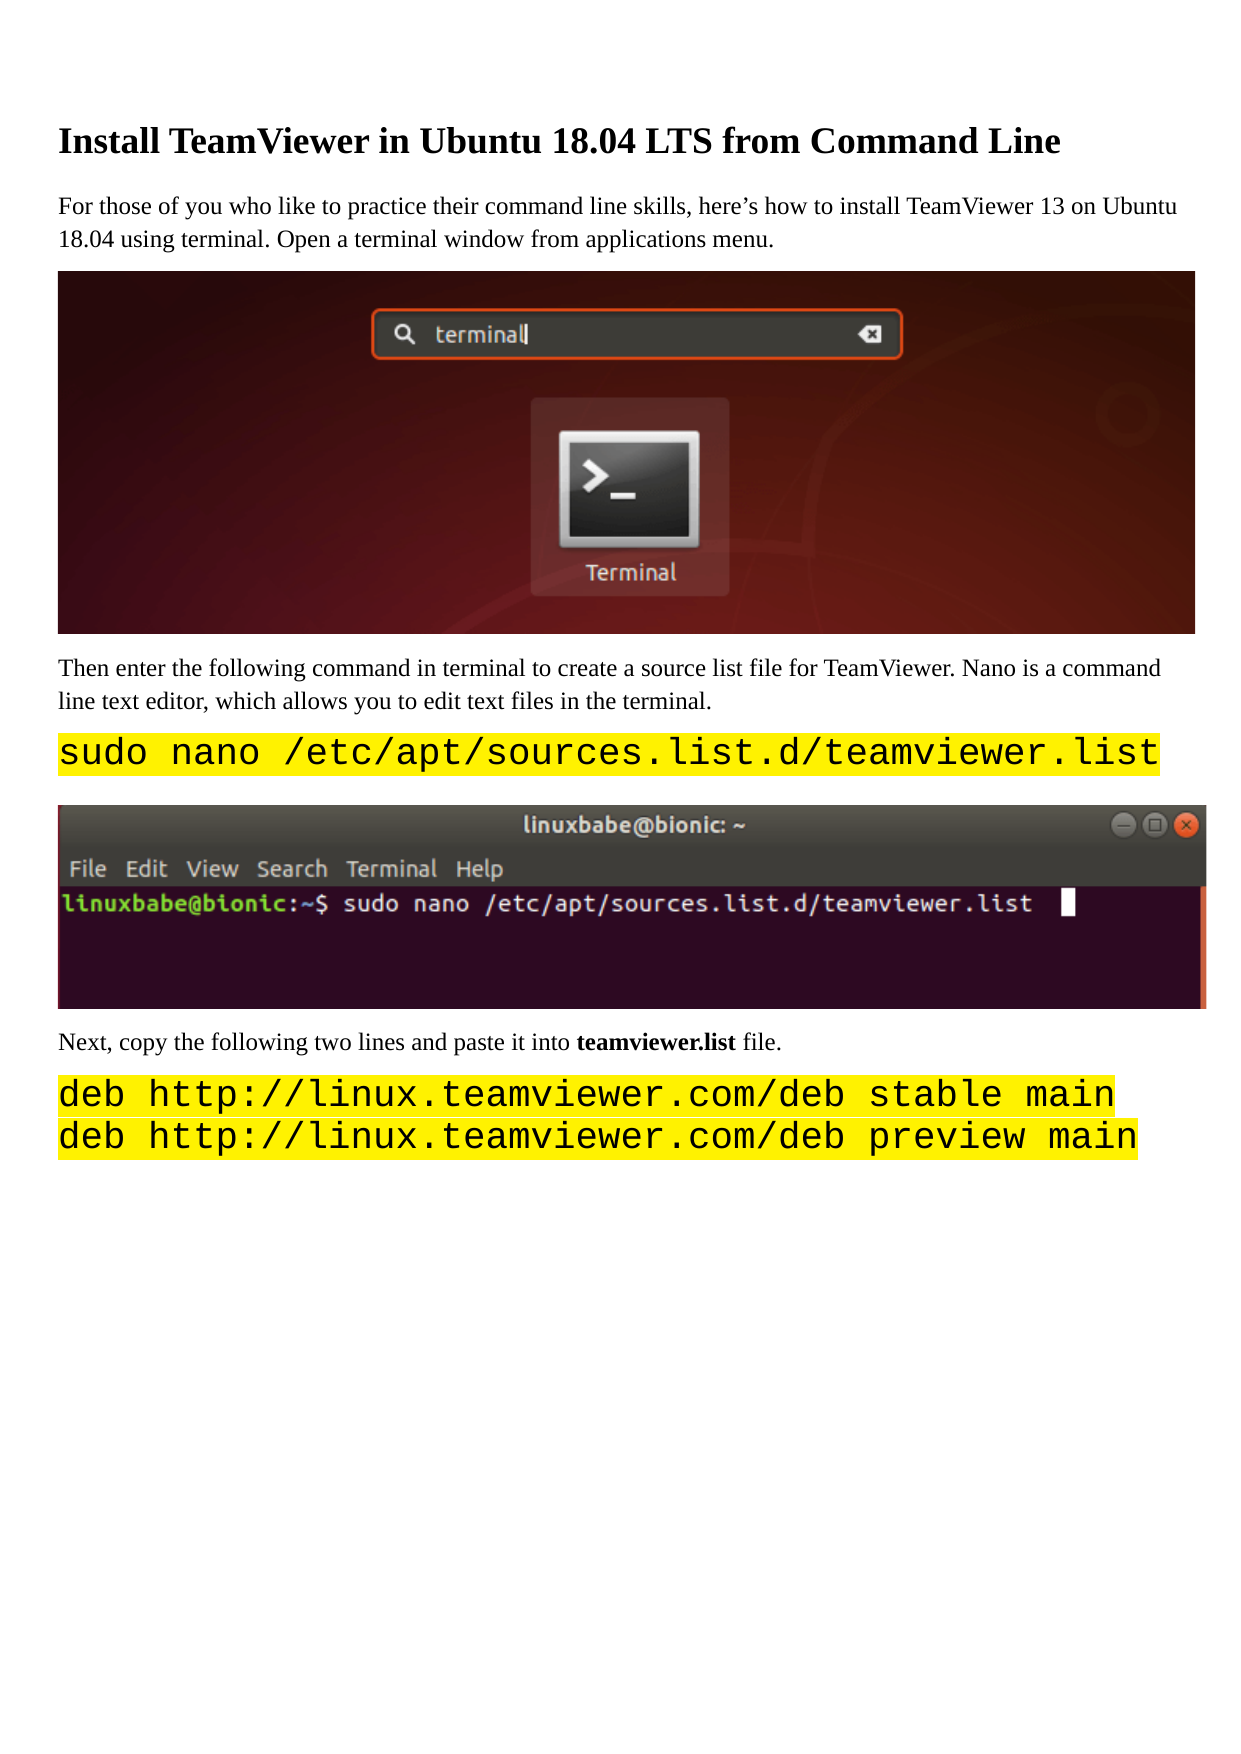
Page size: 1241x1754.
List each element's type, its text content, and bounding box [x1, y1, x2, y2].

text Then enter the following command in terminal to create a source list file for TeamViewer. Nano is a command line text editor, which allows you to edit text files in the terminal. [58, 653, 1203, 714]
subtitle Install TeamViewer in Ubuntu 18.04 LTS from Command Line [58, 118, 1203, 161]
picture [57, 271, 1196, 634]
text deb http://linux.teamviewer.com/deb preview main [58, 1117, 1203, 1160]
text Next, copy the following two lines and paste it into teamviewer.list file. [58, 1027, 1203, 1056]
text sudo nano /etc/apt/sources.list.d/teamviewer.list [58, 733, 1203, 776]
text For those of you who like to practice their command line skills, here’s how to install TeamViewer 13 on Ubuntu 18.04 using terminal. Open a terminal window from applications menu. [58, 191, 1203, 252]
text deb http://linux.teamviewer.com/deb stable main [58, 1075, 1203, 1117]
picture [57, 805, 1207, 1009]
